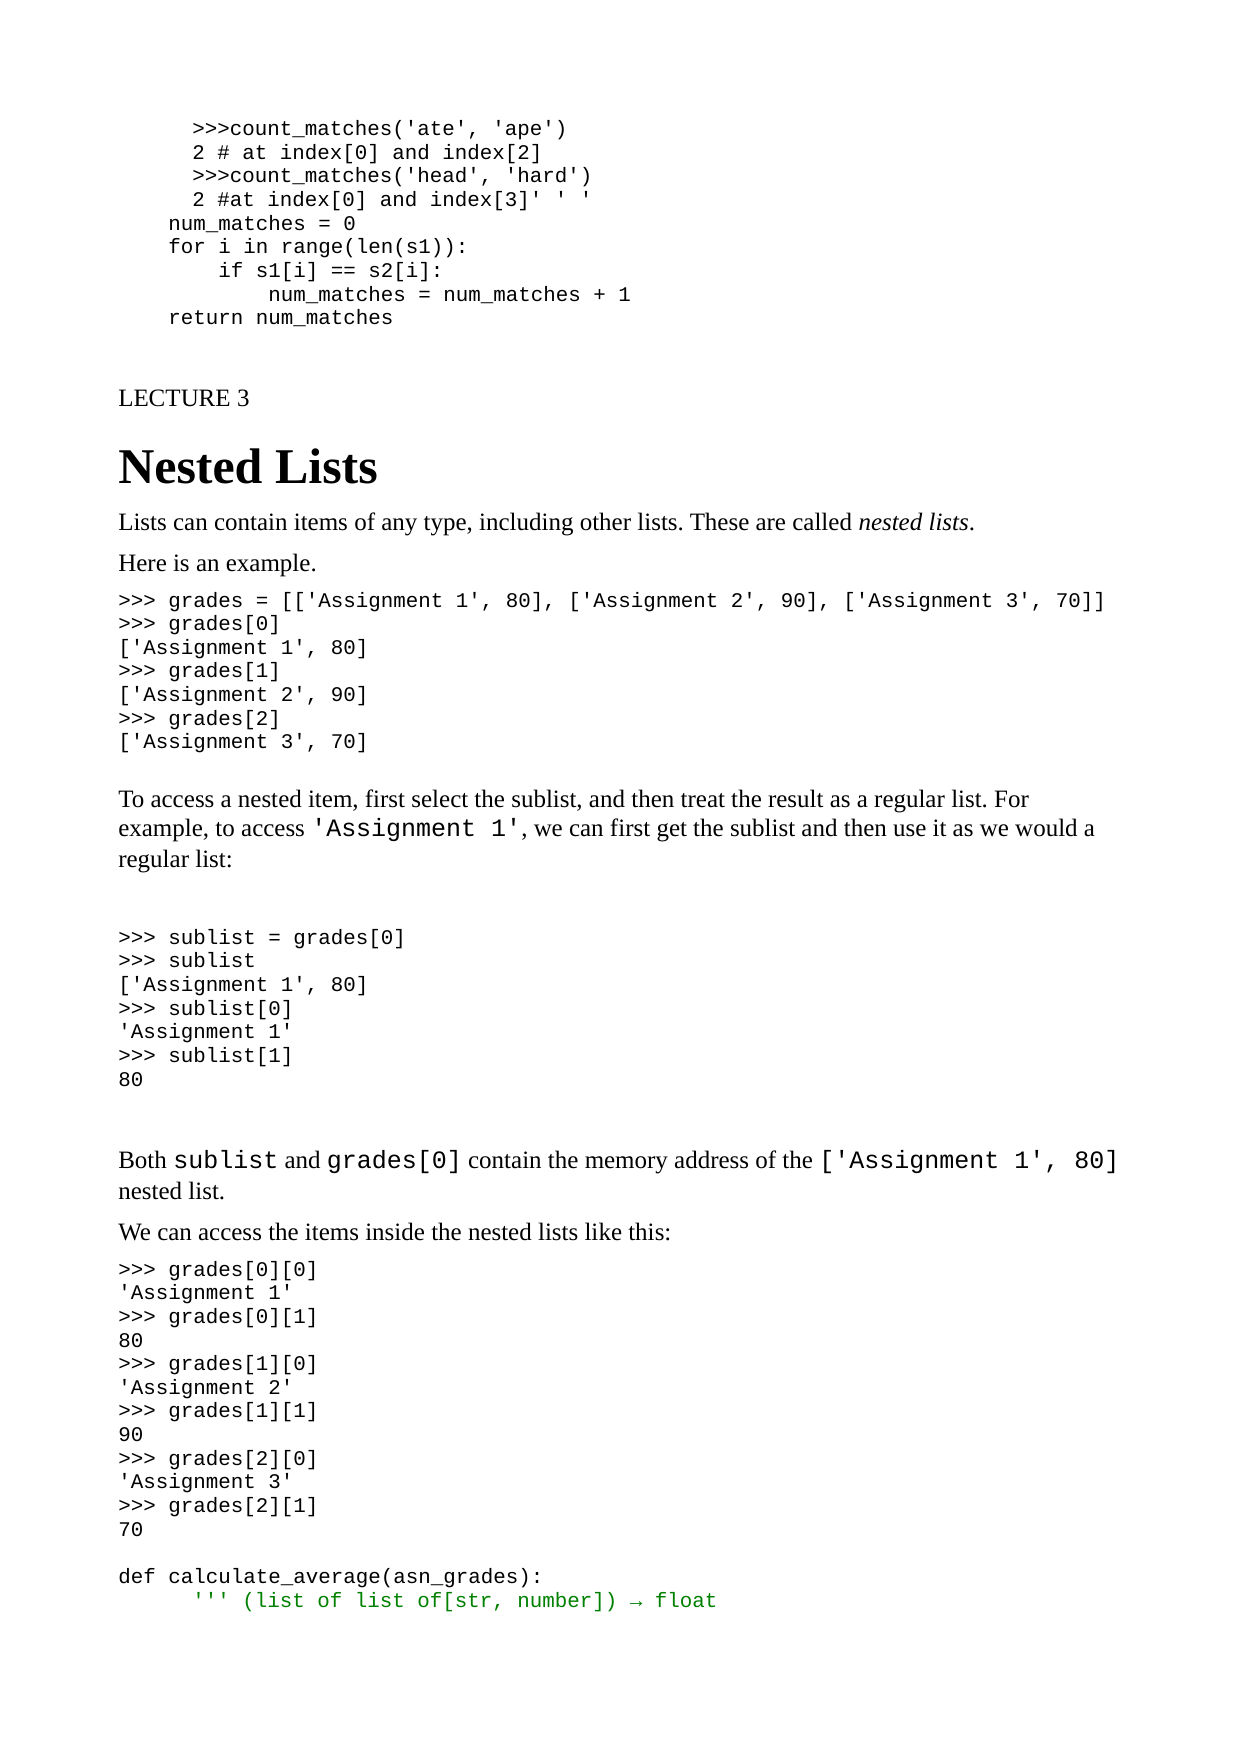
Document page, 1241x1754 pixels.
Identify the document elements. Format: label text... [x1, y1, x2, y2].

text ['Assignment 2', 90] [118, 684, 1122, 708]
text ['Assignment 3', 70] [118, 731, 1122, 755]
text LECTURE 3 [118, 383, 1122, 412]
text for i in range(len(s1)): [118, 236, 1122, 260]
text >>> grades[0][0] [118, 1259, 1122, 1282]
text return num_matches [118, 307, 1122, 331]
text >>>count_matches('head', 'hard') [118, 165, 1122, 189]
text Both sublist and grades[0] contain the memory address of the ['Assignment 1', 80] nested list. [118, 1145, 1122, 1205]
text 'Assignment 3' [118, 1471, 1122, 1495]
text >>> sublist = grades[0] [118, 927, 1122, 950]
text We can access the items inside the nested lists like this: [118, 1217, 1122, 1246]
text >>>count_matches('ate', 'ape') [118, 118, 1122, 142]
text >>> sublist[1] [118, 1045, 1122, 1068]
text >>> grades = [['Assignment 1', 80], ['Assignment 2', 90], ['Assignment 3', 70]] [118, 589, 1122, 613]
text 'Assignment 1' [118, 1282, 1122, 1306]
text >>> sublist [118, 950, 1122, 974]
text 'Assignment 2' [118, 1377, 1122, 1401]
text 'Assignment 1' [118, 1021, 1122, 1045]
text To access a nested item, first select the sublist, and then treat the result as a regular list. For example, to access 'Assignment 1', we can first get the sublist and then use it as we would a regular list: [118, 784, 1122, 873]
text >>> grades[1] [118, 661, 1122, 684]
text Here is an example. [118, 548, 1122, 577]
text >>> grades[0] [118, 613, 1122, 637]
text >>> grades[1][0] [118, 1353, 1122, 1377]
text 80 [118, 1329, 1122, 1353]
text 2 #at index[0] and index[3]' ' ' [118, 189, 1122, 213]
text >>> sublist[0] [118, 998, 1122, 1021]
text 80 [118, 1068, 1122, 1092]
text ['Assignment 1', 80] [118, 637, 1122, 661]
text >>> grades[0][1] [118, 1306, 1122, 1329]
text ''' (list of list of[str, number]) → float [118, 1590, 1122, 1613]
text Lists can contain items of any type, including other lists. These are called nested lists. [118, 507, 1122, 536]
text num_matches = num_matches + 1 [118, 284, 1122, 307]
subtitle Nested Lists [118, 437, 1122, 494]
text >>> grades[2][1] [118, 1495, 1122, 1519]
text 2 # at index[0] and index[2] [118, 142, 1122, 165]
text 90 [118, 1424, 1122, 1448]
text >>> grades[1][1] [118, 1401, 1122, 1424]
text def calculate_average(asn_grades): [118, 1566, 1122, 1590]
text >>> grades[2][0] [118, 1448, 1122, 1471]
text num_matches = 0 [118, 213, 1122, 236]
text >>> grades[2] [118, 708, 1122, 731]
text 70 [118, 1519, 1122, 1542]
text if s1[i] == s2[i]: [118, 260, 1122, 284]
text ['Assignment 1', 80] [118, 974, 1122, 998]
